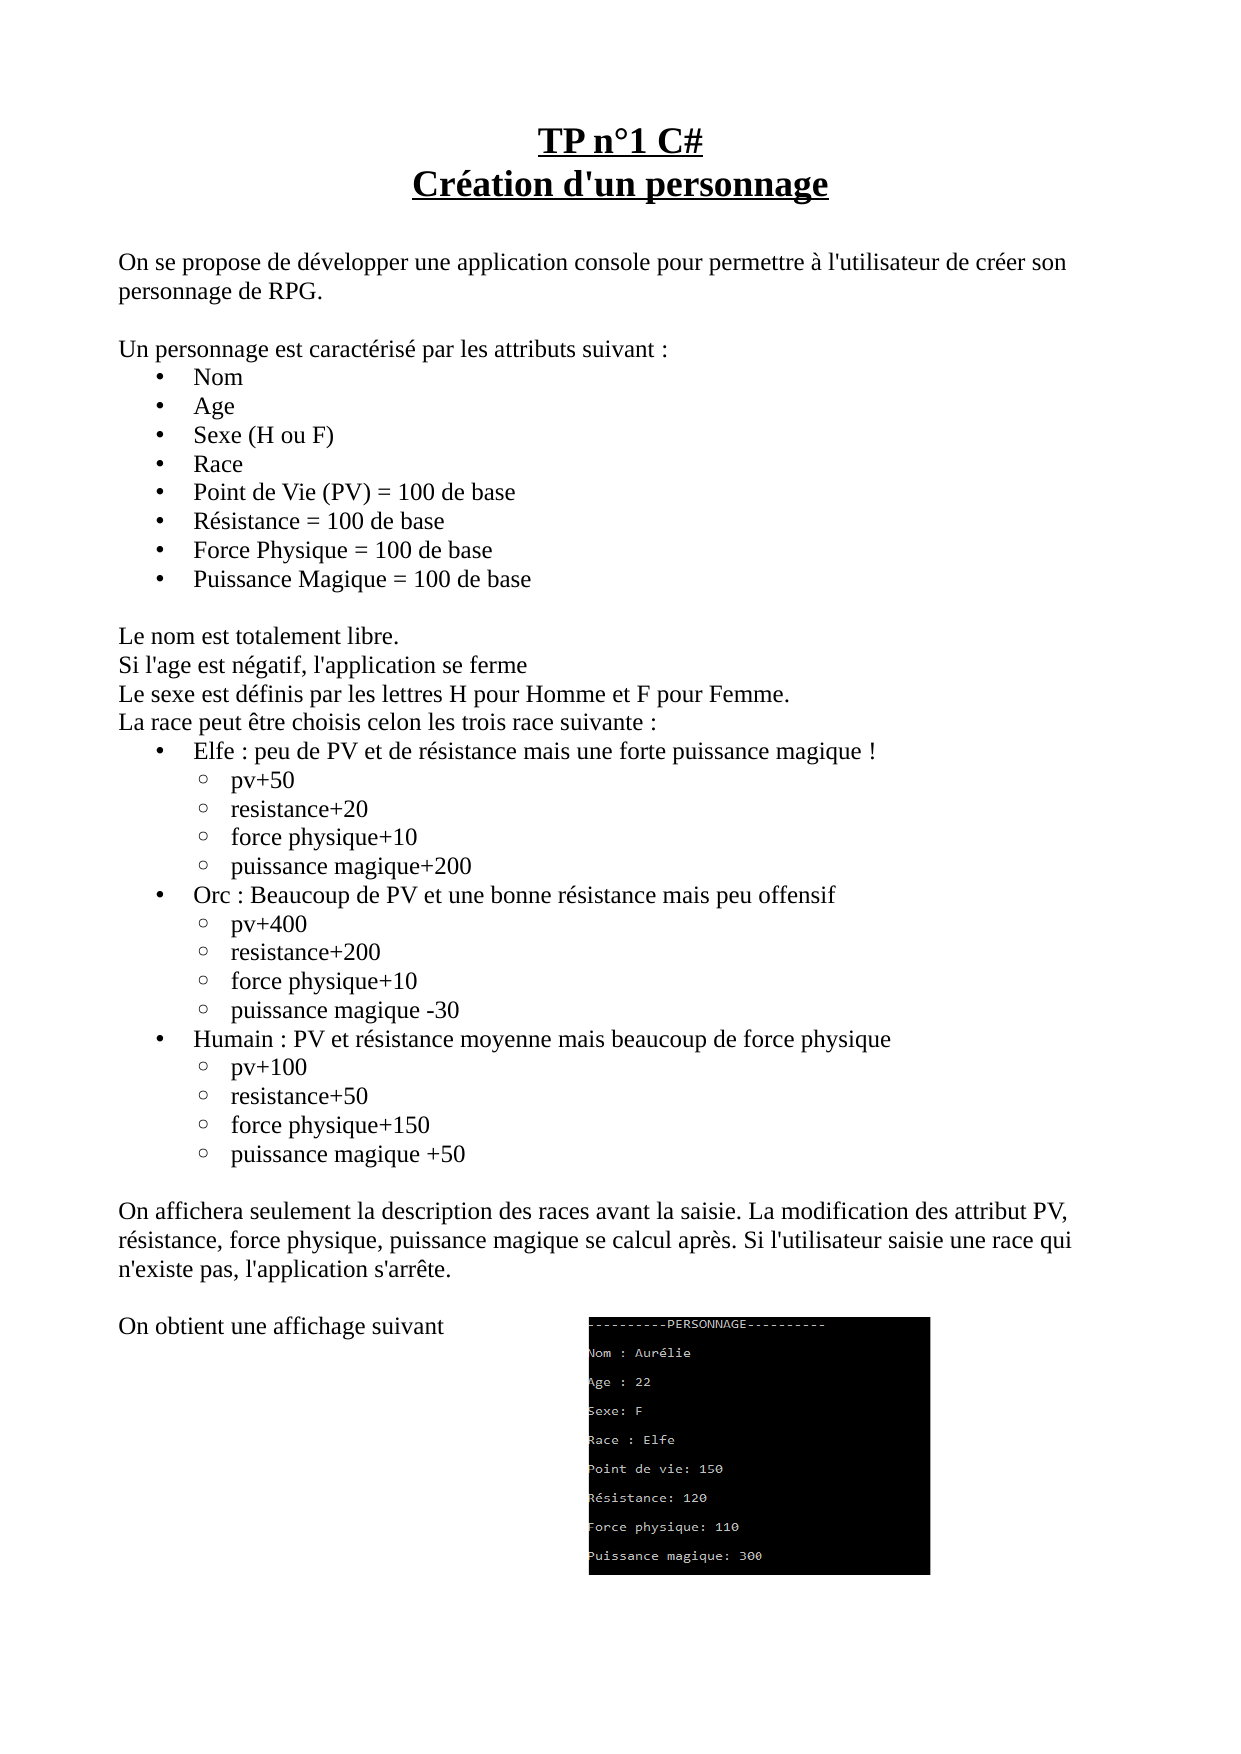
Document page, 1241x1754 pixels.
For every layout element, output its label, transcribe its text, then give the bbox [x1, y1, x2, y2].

list Elfe : peu de PV et de résistance mais une forte puissance magique ! [156, 736, 1122, 765]
text On obtient une affichage suivant [118, 1311, 1122, 1340]
text On affichera seulement la description des races avant la saisie. La modification des attribut PV, résistance, force physique, puissance magique se calcul après. Si l'utilisateur saisie une race qui n'existe pas, l'application s'arrête. [118, 1196, 1122, 1282]
list puissance magique -30 [193, 995, 1122, 1024]
text TP n°1 C# [118, 118, 1122, 161]
text Le nom est totalement libre. [118, 621, 1122, 650]
list Humain : PV et résistance moyenne mais beaucoup de force physique [156, 1024, 1122, 1052]
list puissance magique+200 [193, 851, 1122, 880]
list force physique+10 [193, 966, 1122, 995]
list Nom [156, 362, 1122, 391]
text La race peut être choisis celon les trois race suivante : [118, 707, 1122, 736]
list Orc : Beaucoup de PV et une bonne résistance mais peu offensif [156, 880, 1122, 909]
list Force Physique = 100 de base [156, 535, 1122, 564]
list Sexe (H ou F) [156, 420, 1122, 449]
list Age [156, 391, 1122, 420]
list Point de Vie (PV) = 100 de base [156, 477, 1122, 506]
list puissance magique +50 [193, 1139, 1122, 1167]
text On se propose de développer une application console pour permettre à l'utilisateur de créer son personnage de RPG. [118, 247, 1122, 305]
list pv+400 [193, 909, 1122, 937]
list Résistance = 100 de base [156, 506, 1122, 535]
list pv+50 [193, 765, 1122, 794]
list force physique+150 [193, 1110, 1122, 1139]
list resistance+50 [193, 1081, 1122, 1110]
list Race [156, 449, 1122, 477]
text Si l'age est négatif, l'application se ferme [118, 650, 1122, 679]
list Puissance Magique = 100 de base [156, 564, 1122, 592]
text Création d'un personnage [118, 161, 1122, 204]
list resistance+200 [193, 937, 1122, 966]
list resistance+20 [193, 794, 1122, 822]
text Le sexe est définis par les lettres H pour Homme et F pour Femme. [118, 679, 1122, 707]
list pv+100 [193, 1052, 1122, 1081]
text Un personnage est caractérisé par les attributs suivant : [118, 334, 1122, 362]
picture [588, 1317, 931, 1575]
list force physique+10 [193, 822, 1122, 851]
